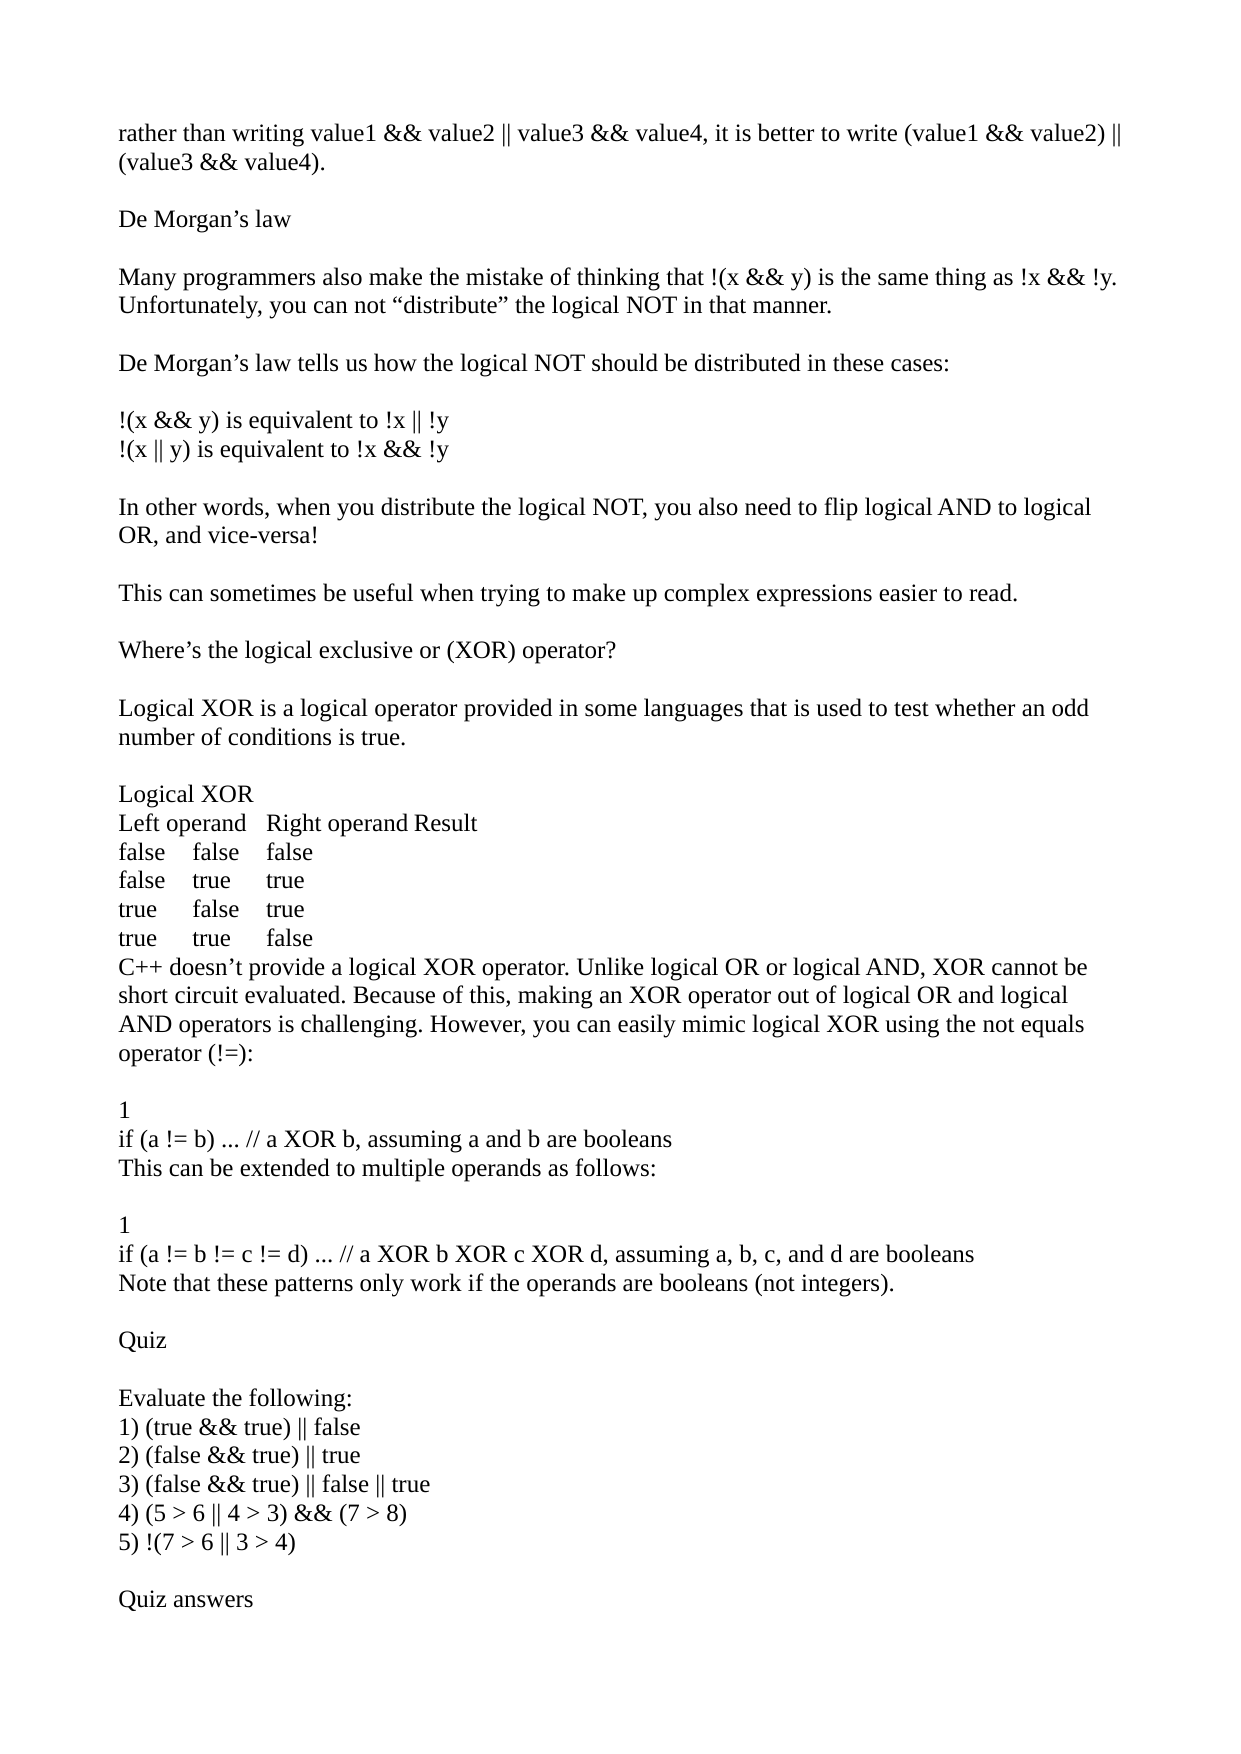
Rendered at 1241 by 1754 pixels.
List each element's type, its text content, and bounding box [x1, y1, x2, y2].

text rather than writing value1 && value2 || value3 && value4, it is better to write (value1 && value2) || (value3 && value4). [118, 118, 1122, 176]
text false true true [118, 866, 1122, 894]
text 3) (false && true) || false || true [118, 1469, 1122, 1498]
text C++ doesn’t provide a logical XOR operator. Unlike logical OR or logical AND, XOR cannot be short circuit evaluated. Because of this, making an XOR operator out of logical OR and logical AND operators is challenging. However, you can easily mimic logical XOR using the not equals operator (!=): [118, 952, 1122, 1067]
text if (a != b != c != d) ... // a XOR b XOR c XOR d, assuming a, b, c, and d are booleans [118, 1239, 1122, 1268]
text true true false [118, 923, 1122, 952]
text Evaluate the following: [118, 1383, 1122, 1412]
text Logical XOR [118, 779, 1122, 808]
text 4) (5 > 6 || 4 > 3) && (7 > 8) [118, 1498, 1122, 1527]
text De Morgan’s law tells us how the logical NOT should be distributed in these cases: [118, 348, 1122, 377]
text Left operand Right operand Result [118, 808, 1122, 837]
text 2) (false && true) || true [118, 1441, 1122, 1469]
text This can be extended to multiple operands as follows: [118, 1153, 1122, 1182]
text This can sometimes be useful when trying to make up complex expressions easier to read. [118, 578, 1122, 607]
text De Morgan’s law [118, 204, 1122, 233]
text Quiz [118, 1326, 1122, 1354]
text false false false [118, 837, 1122, 866]
text Note that these patterns only work if the operands are booleans (not integers). [118, 1268, 1122, 1297]
text 1) (true && true) || false [118, 1412, 1122, 1441]
text 1 [118, 1096, 1122, 1124]
text !(x || y) is equivalent to !x && !y [118, 434, 1122, 463]
text Where’s the logical exclusive or (XOR) operator? [118, 636, 1122, 664]
text !(x && y) is equivalent to !x || !y [118, 406, 1122, 434]
text 1 [118, 1211, 1122, 1239]
text Quiz answers [118, 1584, 1122, 1613]
text 5) !(7 > 6 || 3 > 4) [118, 1527, 1122, 1556]
text Many programmers also make the mistake of thinking that !(x && y) is the same thing as !x && !y. Unfortunately, you can not “distribute” the logical NOT in that manner. [118, 262, 1122, 319]
text true false true [118, 894, 1122, 923]
text if (a != b) ... // a XOR b, assuming a and b are booleans [118, 1124, 1122, 1153]
text In other words, when you distribute the logical NOT, you also need to flip logical AND to logical OR, and vice-versa! [118, 492, 1122, 549]
text Logical XOR is a logical operator provided in some languages that is used to test whether an odd number of conditions is true. [118, 693, 1122, 751]
